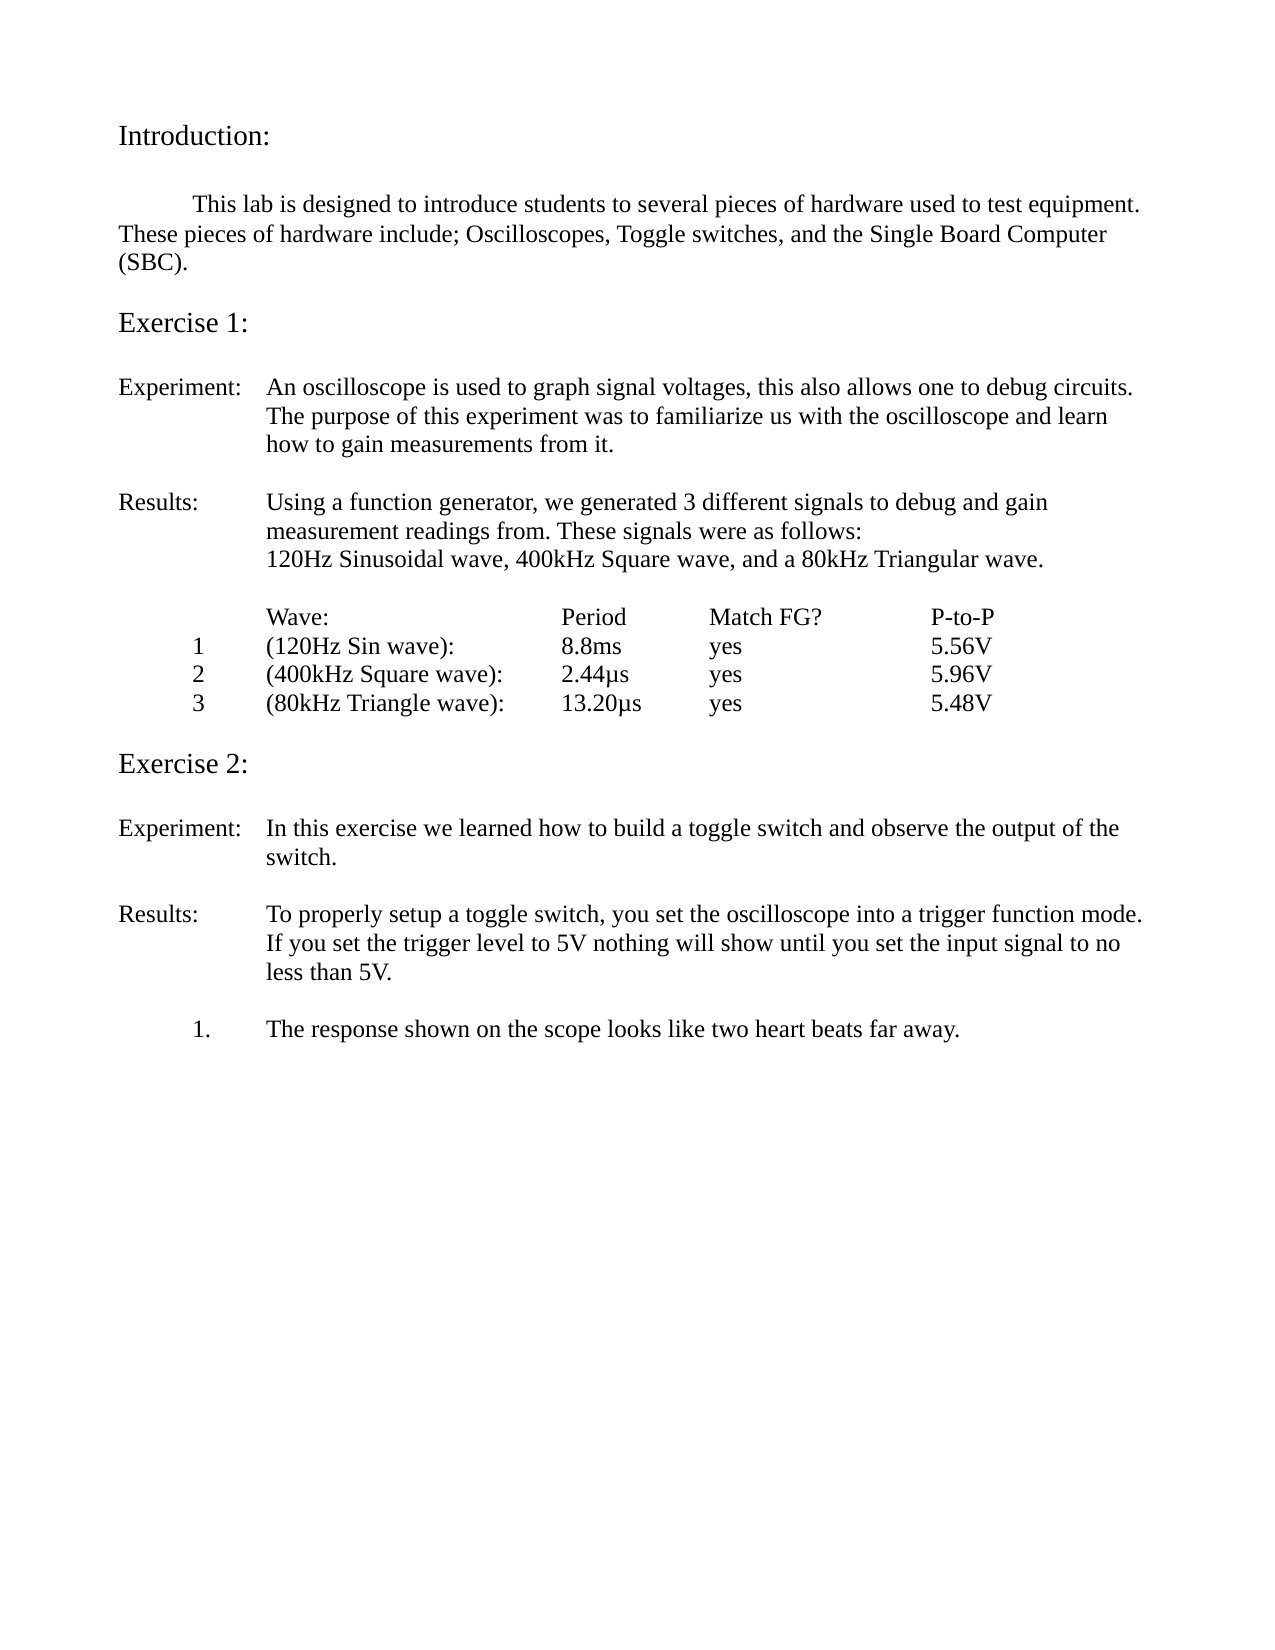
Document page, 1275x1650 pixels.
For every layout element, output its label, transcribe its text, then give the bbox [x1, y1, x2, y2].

text This lab is designed to introduce students to several pieces of hardware used to test equipment. These pieces of hardware include; Oscilloscopes, Toggle switches, and the Single Board Computer (SBC). [118, 185, 1157, 276]
text 2 (400kHz Square wave): 2.44µs yes 5.96V [118, 659, 1157, 688]
text 1. The response shown on the scope looks like two heart beats far away. [118, 1014, 1157, 1043]
text 120Hz Sinusoidal wave, 400kHz Square wave, and a 80kHz Triangular wave. [118, 544, 1157, 573]
text 3 (80kHz Triangle wave): 13.20µs yes 5.48V [118, 688, 1157, 717]
text Results: To properly setup a toggle switch, you set the oscilloscope into a trigger function mode. [118, 899, 1157, 928]
text Exercise 1: [118, 305, 1157, 338]
text Experiment: In this exercise we learned how to build a toggle switch and observe the output of the switch. [118, 813, 1157, 870]
text 1 (120Hz Sin wave): 8.8ms yes 5.56V [118, 631, 1157, 659]
text Results: Using a function generator, we generated 3 different signals to debug and gain measurement readings from. These signals were as follows: [118, 487, 1157, 544]
text Introduction: [118, 118, 1157, 152]
text Experiment: An oscilloscope is used to graph signal voltages, this also allows one to debug circuits. [118, 372, 1157, 401]
text If you set the trigger level to 5V nothing will show until you set the input signal to no less than 5V. [118, 928, 1157, 985]
text The purpose of this experiment was to familiarize us with the oscilloscope and learn how to gain measurements from it. [118, 401, 1157, 458]
text Exercise 2: [118, 746, 1157, 779]
text Wave: Period Match FG? P-to-P [118, 602, 1157, 631]
